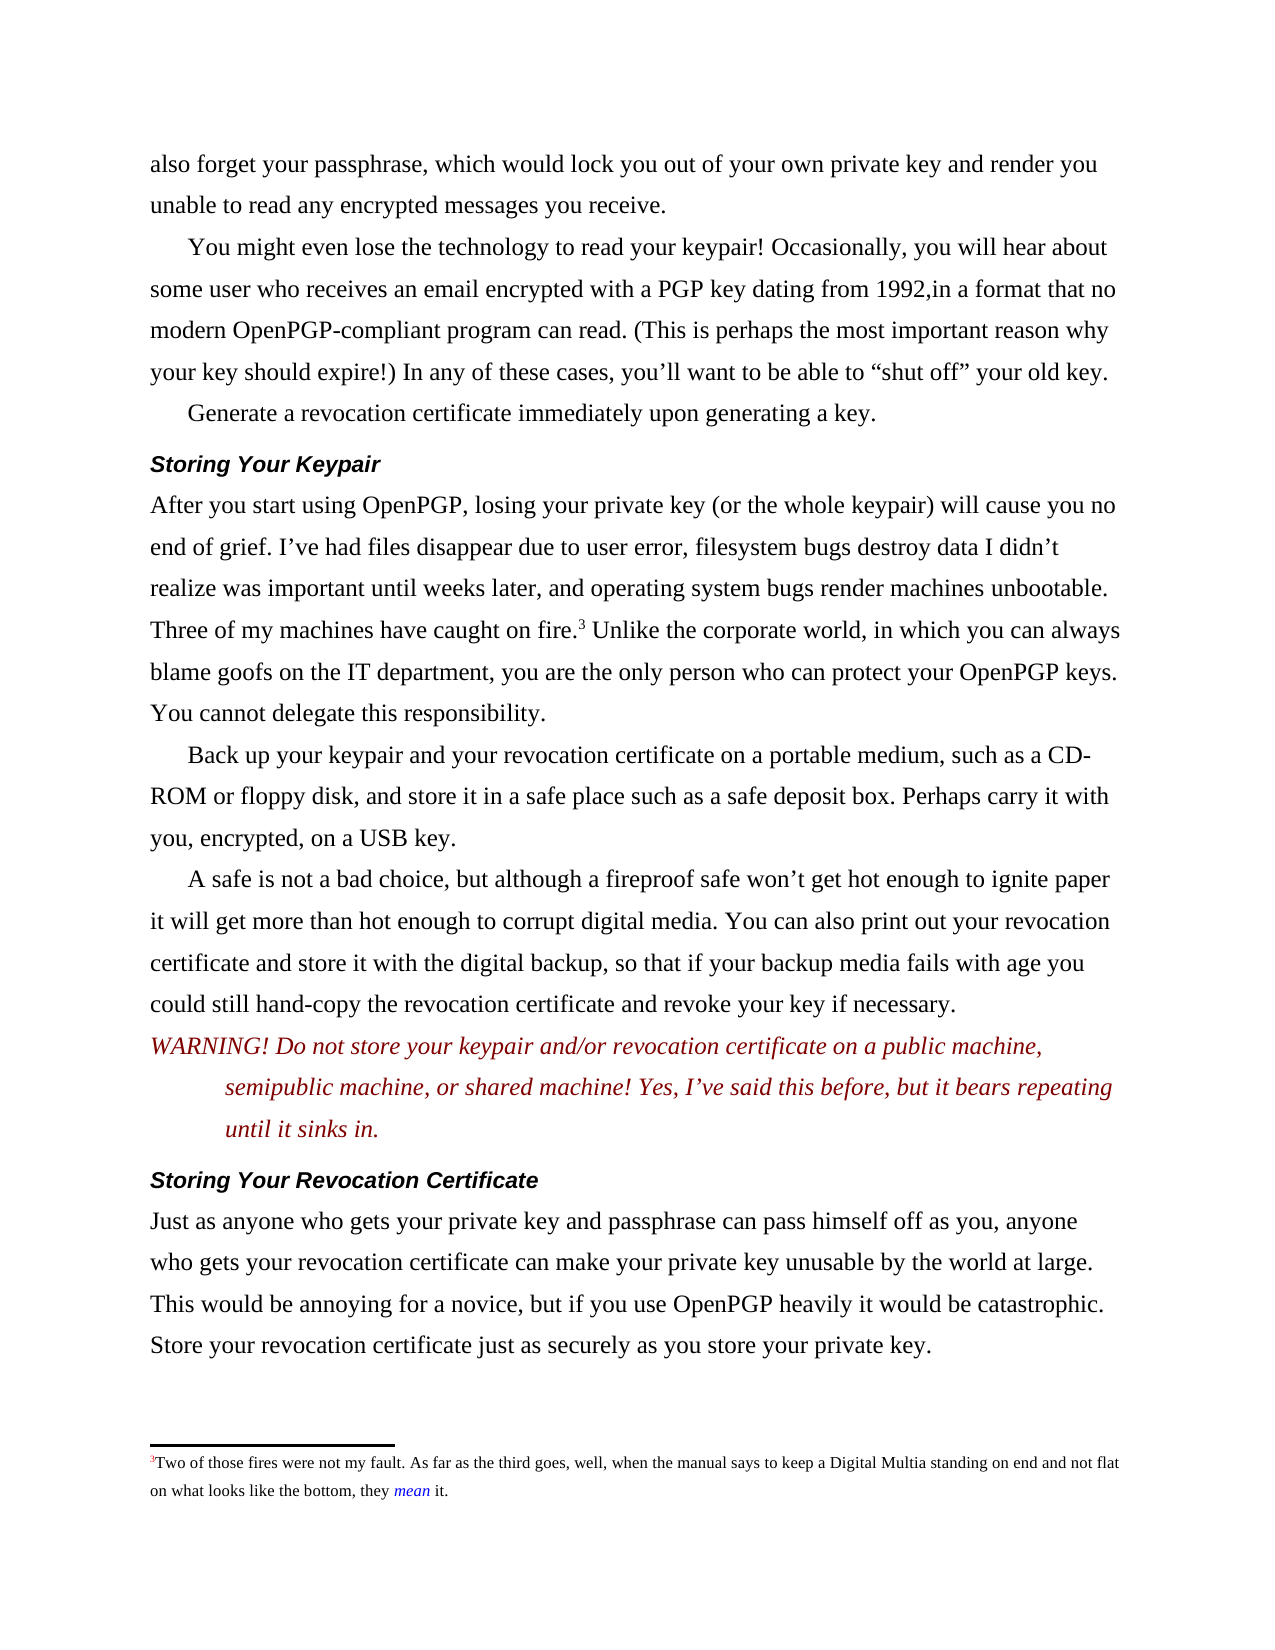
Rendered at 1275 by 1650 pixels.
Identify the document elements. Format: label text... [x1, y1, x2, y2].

text Just as anyone who gets your private key and passphrase can pass himself off as you, anyone who gets your revocation certificate can make your private key unusable by the world at large. This would be annoying for a novice, but if you use OpenPGP heavily it would be catastrophic. Store your revocation certificate just as securely as you store your private key. [150, 1207, 1125, 1359]
text Back up your keypair and your revocation certificate on a portable medium, such as a CD-ROM or floppy disk, and store it in a safe place such as a safe deposit box. Perhaps carry it with you, encrypted, on a USB key. [150, 741, 1125, 852]
text Generate a revocation certificate immediately upon generating a key. [150, 399, 1125, 427]
text Storing Your Keypair [150, 452, 1125, 478]
text You might even lose the technology to read your keypair! Occasionally, you will hear about some user who receives an email encrypted with a PGP key dating from 1992,in a format that no modern OpenPGP-compliant program can read. (This is perhaps the most important reason why your key should expire!) In any of these cases, you’ll want to be able to “shut off” your old key. [150, 233, 1125, 386]
text WARNING! Do not store your keypair and/or revocation certificate on a public machine, semipublic machine, or shared machine! Yes, I’ve said this before, but it bears repeating until it sinks in. [150, 1032, 1125, 1143]
text Storing Your Revocation Certificate [150, 1168, 1125, 1193]
text Two of those fires were not my fault. As far as the third goes, well, when the manual says to keep a Digital Multia standing on end and not flat on what looks like the bottom, they mean it. [150, 1452, 1125, 1500]
text After you start using OpenPGP, losing your private key (or the whole keypair) will cause you no end of grief. I’ve had files disappear due to user error, filesystem bugs destroy data I didn’t realize was important until weeks later, and operating system bugs render machines unbootable. Three of my machines have caught on fire. Unlike the corporate world, in which you can always blame goofs on the IT department, you are the only person who can protect your OpenPGP keys. You cannot delegate this responsibility. [150, 491, 1125, 727]
text A safe is not a bad choice, but although a fireproof safe won’t get hot enough to ignite paper it will get more than hot enough to corrupt digital media. You can also print out your revocation certificate and store it with the digital backup, so that if your backup media fails with age you could still hand-copy the revocation certificate and revoke your key if necessary. [150, 866, 1125, 1018]
text also forget your passphrase, which would lock you out of your own private key and render you unable to read any encrypted messages you receive. [150, 150, 1125, 219]
